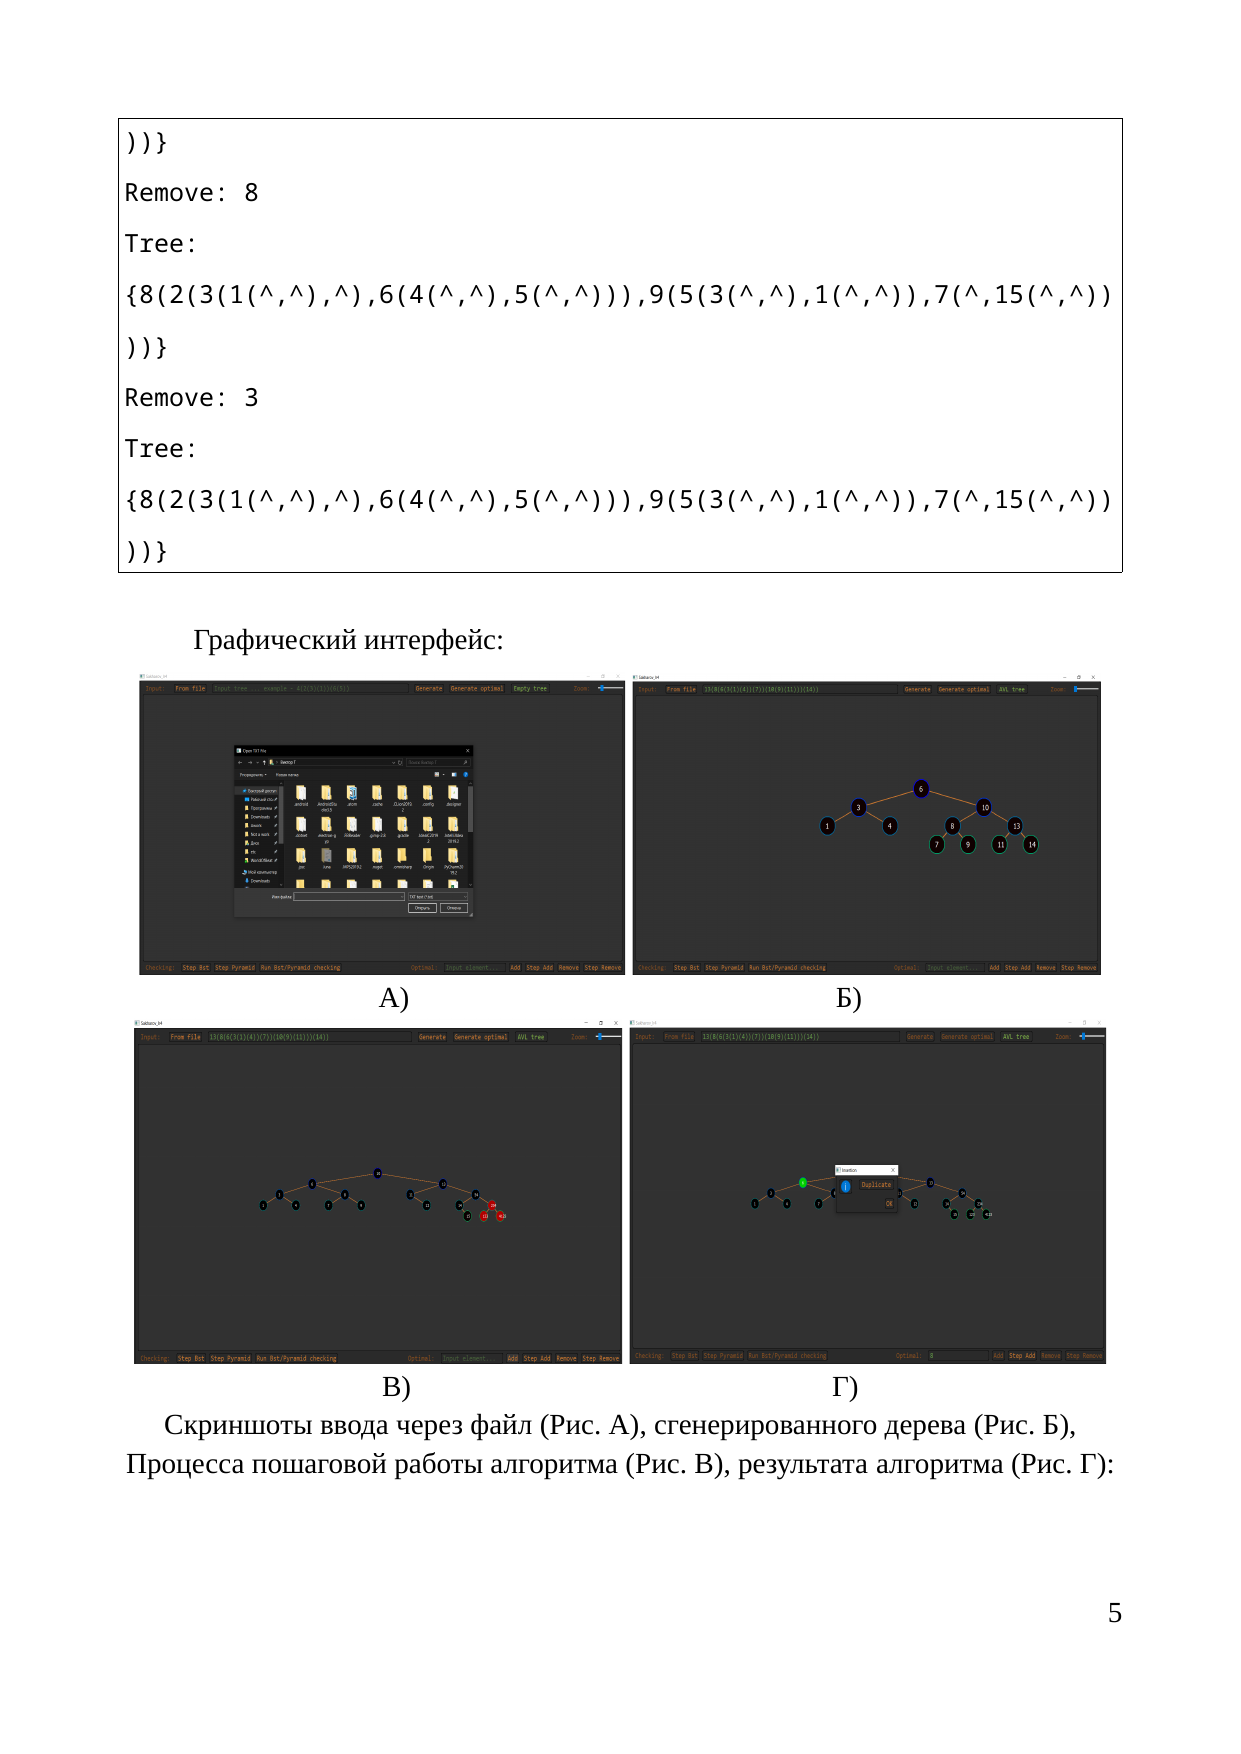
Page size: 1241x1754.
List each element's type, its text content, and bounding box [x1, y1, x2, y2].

picture [629, 1019, 1107, 1364]
text В) Г) [118, 1369, 1122, 1402]
picture [139, 672, 626, 975]
picture [632, 673, 1101, 975]
text А) Б) [118, 980, 1122, 1013]
table_header ))} Remove: 8 Tree: {8(2(3(1(^,^),^),6(4(^,^),5(^,^))),9(5(3(^,^),1(^,^)),7(^,15(^,^))))} Remove: 3 Tree: {8(2(3(1(^,^),^),6(4(^,^),5(^,^))),9(5(3(^,^),1(^,^)),7(^,15(^,^))))} [119, 119, 1122, 572]
text Графический интерфейс: [118, 622, 1122, 656]
text Скриншоты ввода через файл (Рис. А), сгенерированного дерева (Рис. Б), Процесса пошаговой работы алгоритма (Рис. В), результата алгоритма (Рис. Г): [118, 1407, 1122, 1479]
